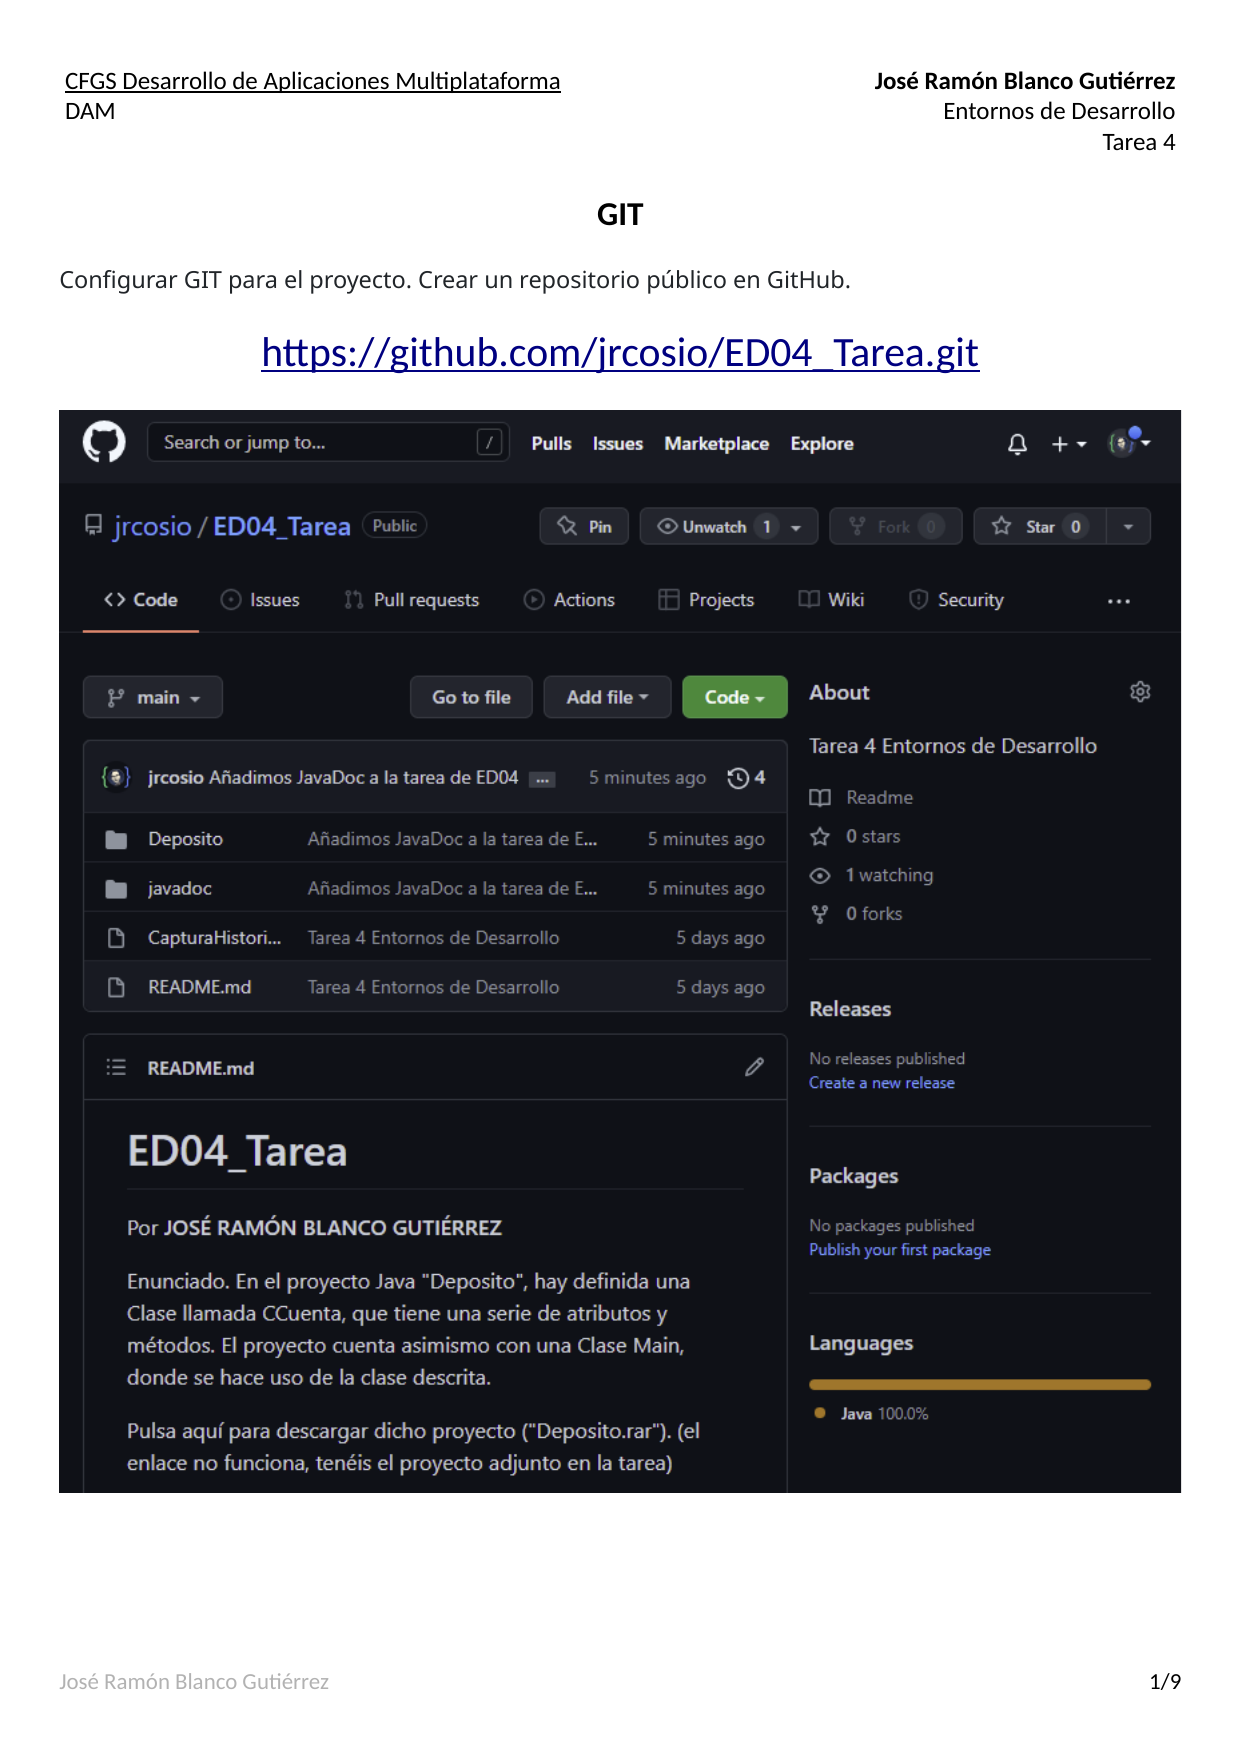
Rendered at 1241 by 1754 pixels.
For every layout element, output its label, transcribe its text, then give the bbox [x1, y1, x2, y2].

picture [59, 410, 1182, 1493]
table_header José Ramón Blanco Gutiérrez Entornos de Desarrollo Tarea 4 [620, 59, 1181, 162]
text https://github.com/jrcosio/ED04_Tarea.git [59, 326, 1181, 377]
table_header CFGS Desarrollo de Aplicaciones Multiplataforma DAM [59, 59, 620, 162]
text Configurar GIT para el proyecto. Crear un repositorio público en GitHub. [59, 264, 1181, 296]
text GIT [59, 193, 1181, 233]
